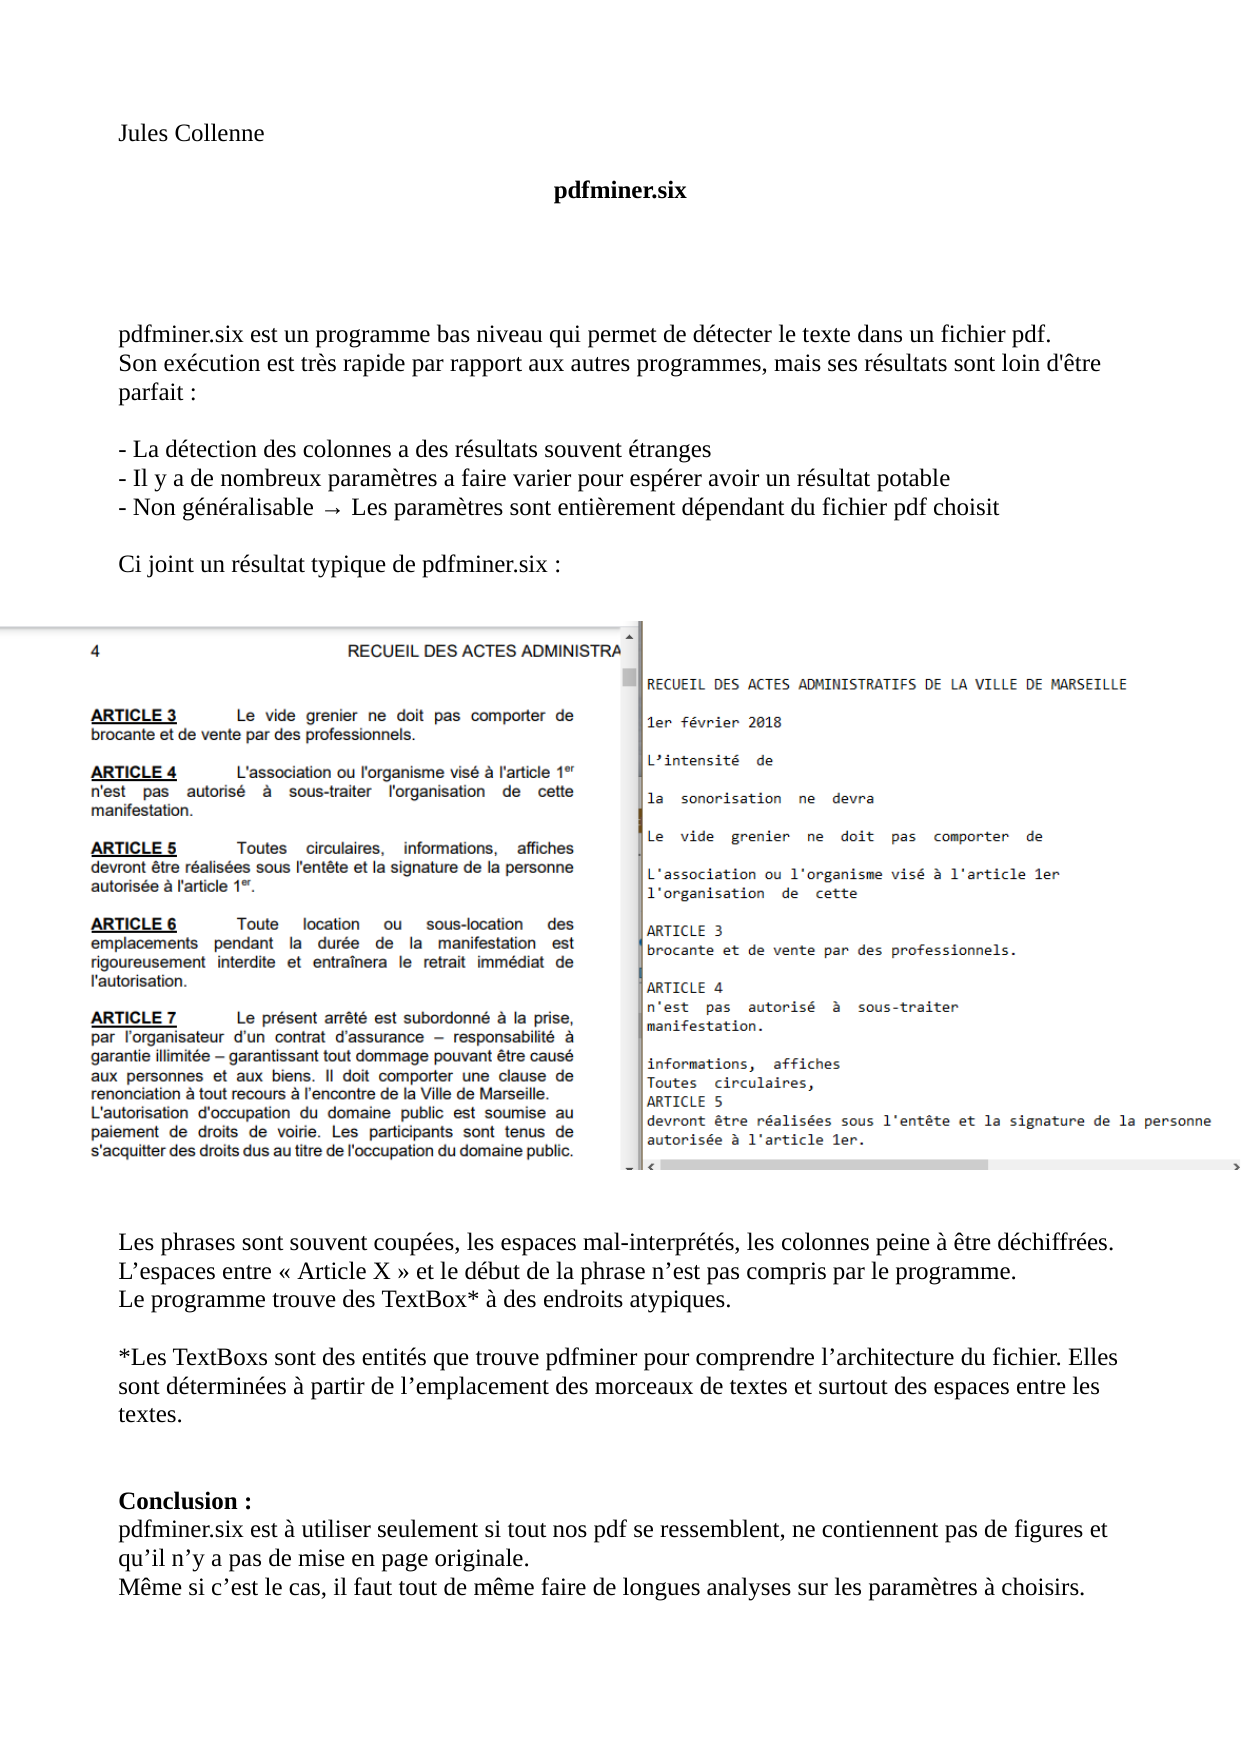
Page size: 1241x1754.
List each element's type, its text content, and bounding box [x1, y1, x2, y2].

text - Il y a de nombreux paramètres a faire varier pour espérer avoir un résultat potable [118, 463, 1122, 492]
text pdfminer.six est à utiliser seulement si tout nos pdf se ressemblent, ne contiennent pas de figures et qu’il n’y a pas de mise en page originale. [118, 1514, 1122, 1572]
text pdfminer.six [118, 176, 1122, 204]
text Jules Collenne [118, 118, 1122, 147]
text - La détection des colonnes a des résultats souvent étranges [118, 434, 1122, 463]
text Conclusion : [118, 1486, 1122, 1514]
picture [0, 621, 1241, 1170]
text Son exécution est très rapide par rapport aux autres programmes, mais ses résultats sont loin d'être parfait : [118, 348, 1122, 406]
text - Non généralisable → Les paramètres sont entièrement dépendant du fichier pdf choisit [118, 492, 1122, 521]
text *Les TextBoxs sont des entités que trouve pdfminer pour comprendre l’architecture du fichier. Elles sont déterminées à partir de l’emplacement des morceaux de textes et surtout des espaces entre les textes. [118, 1342, 1122, 1428]
text pdfminer.six est un programme bas niveau qui permet de détecter le texte dans un fichier pdf. [118, 319, 1122, 348]
text Ci joint un résultat typique de pdfminer.six : [118, 549, 1122, 578]
text Même si c’est le cas, il faut tout de même faire de longues analyses sur les paramètres à choisirs. [118, 1572, 1122, 1601]
text Le programme trouve des TextBox* à des endroits atypiques. [118, 1284, 1122, 1313]
text L’espaces entre « Article X » et le début de la phrase n’est pas compris par le programme. [118, 1256, 1122, 1284]
text Les phrases sont souvent coupées, les espaces mal-interprétés, les colonnes peine à être déchiffrées. [118, 1227, 1122, 1256]
